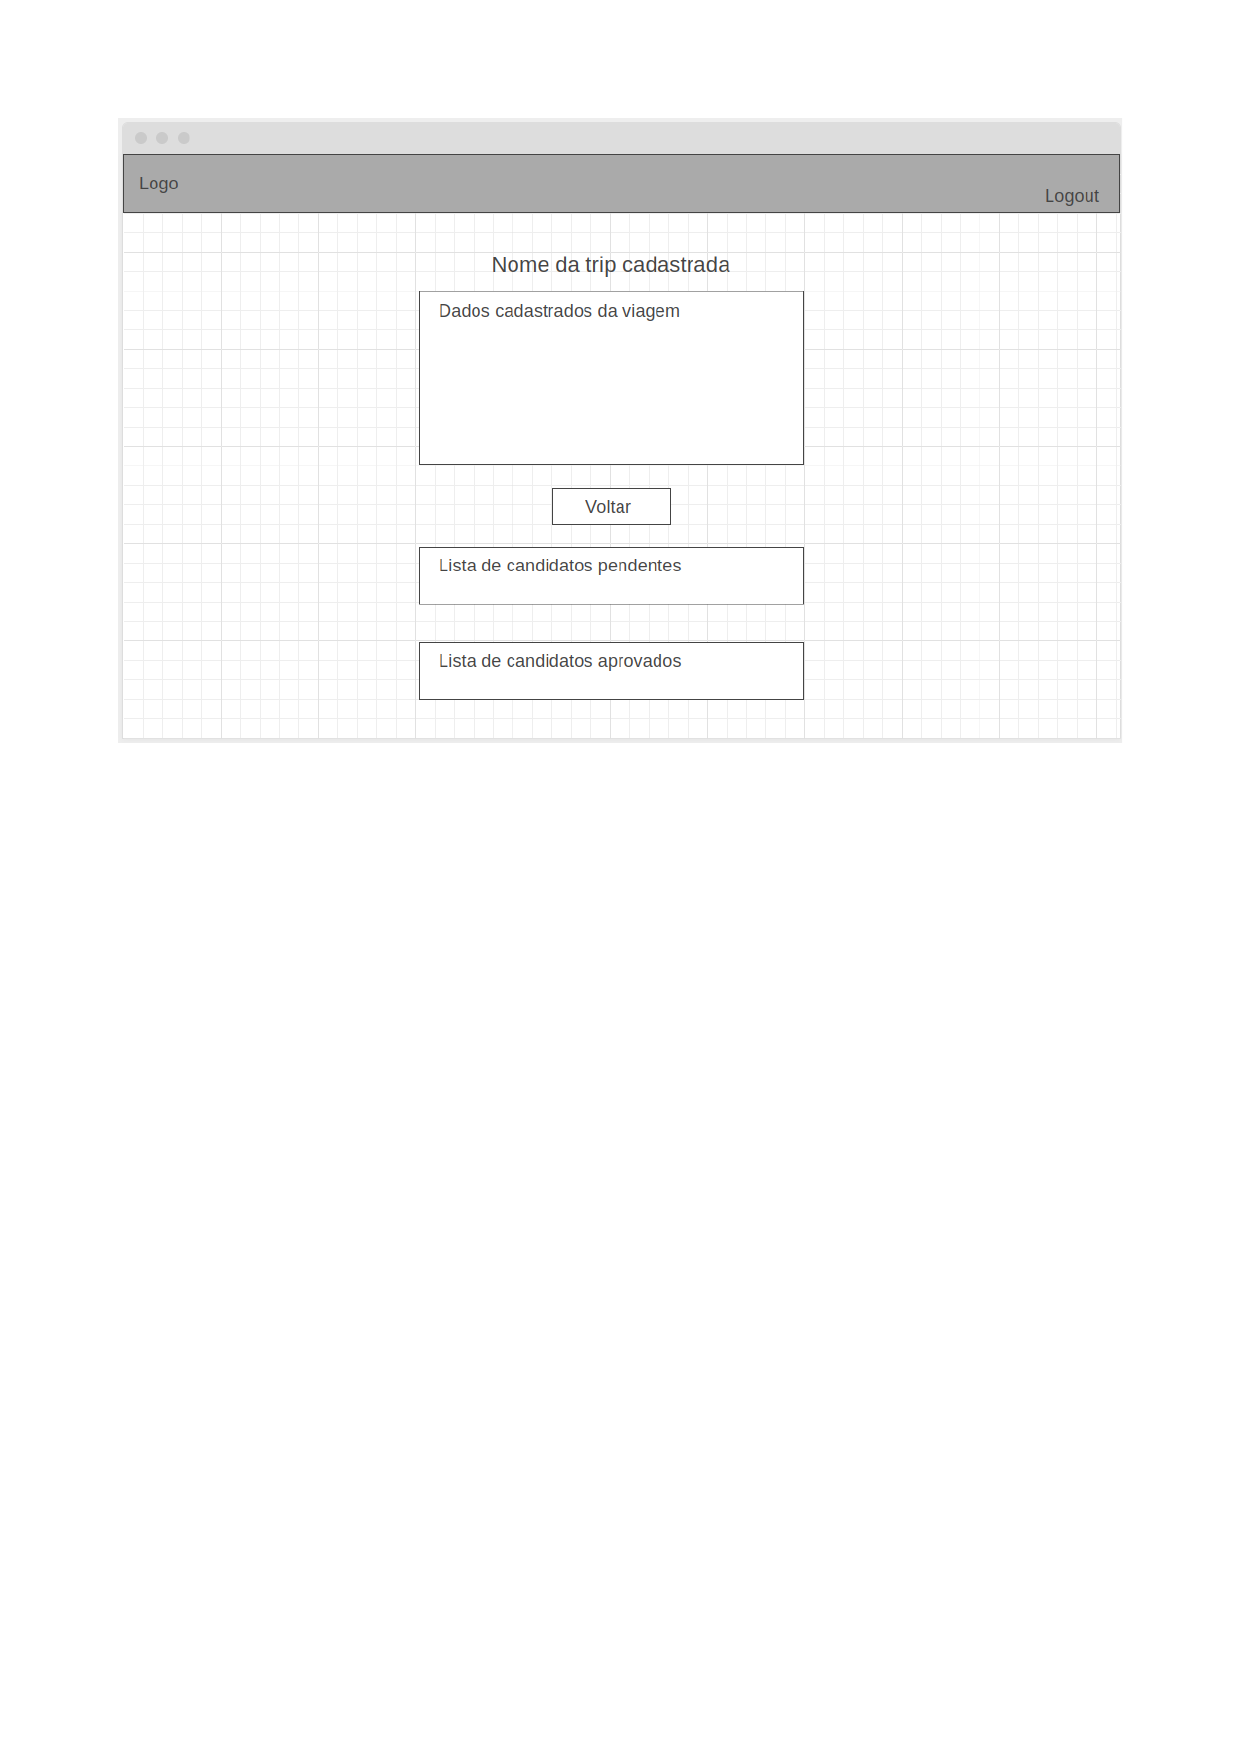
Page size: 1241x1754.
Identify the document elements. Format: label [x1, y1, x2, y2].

picture [118, 118, 1123, 743]
